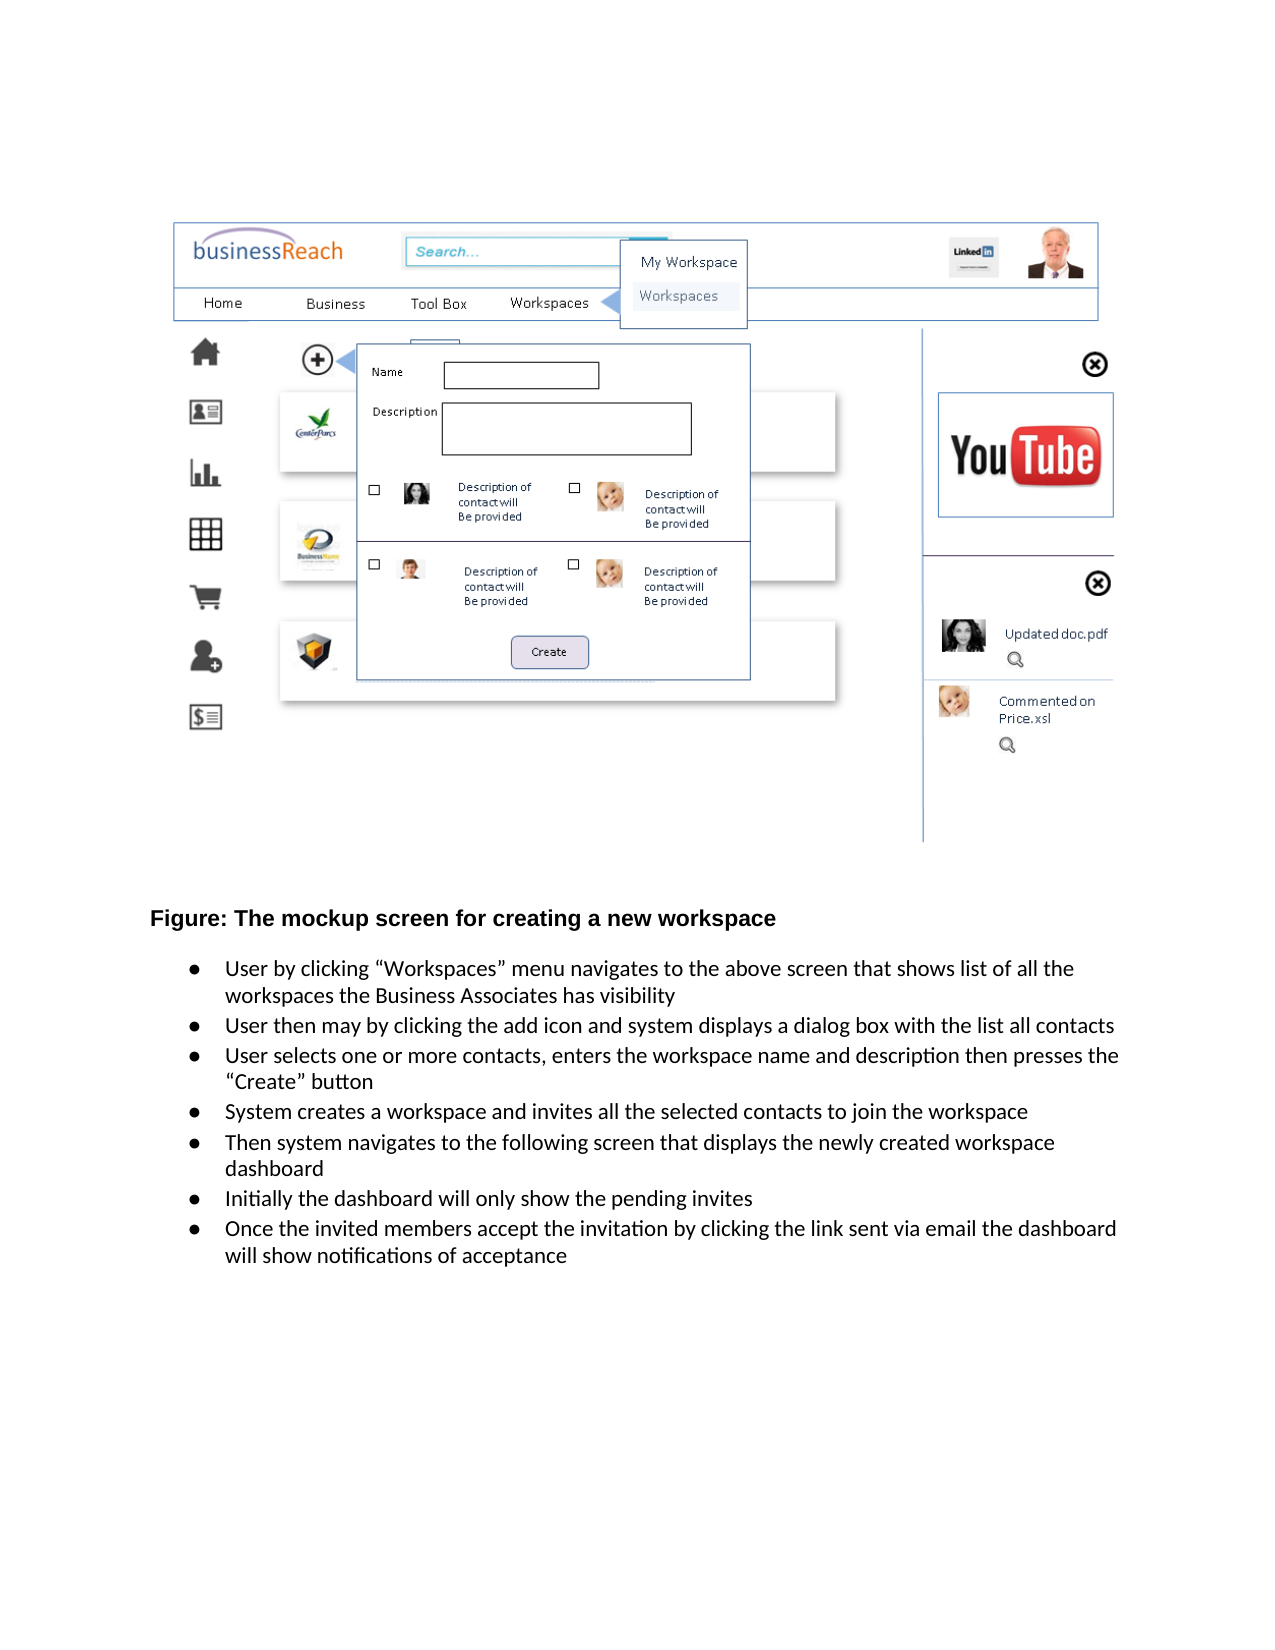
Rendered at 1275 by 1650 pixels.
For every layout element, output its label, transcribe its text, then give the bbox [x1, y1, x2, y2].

list Initially the dashboard will only show the pending invites [187, 1186, 1125, 1212]
list Then system navigates to the following screen that displays the newly created workspace dashboard [187, 1129, 1125, 1182]
list User by clicking “Workspaces” menu navigates to the above screen that shows list of all the workspaces the Business Associates has visibility [187, 956, 1125, 1009]
list System creates a workspace and invites all the selected contacts to join the workspace [187, 1099, 1125, 1125]
list User then may by clicking the add icon and system displays a dialog box with the list all contacts [187, 1012, 1125, 1039]
text Figure: The mockup screen for creating a new workspace [150, 906, 1125, 931]
list User selects one or more contacts, enters the workspace name and description then presses the “Create” button [187, 1043, 1125, 1096]
picture [150, 150, 1125, 882]
list Once the invited members accept the invitation by clicking the link sent via email the dashboard will show notifications of acceptance [187, 1216, 1125, 1269]
